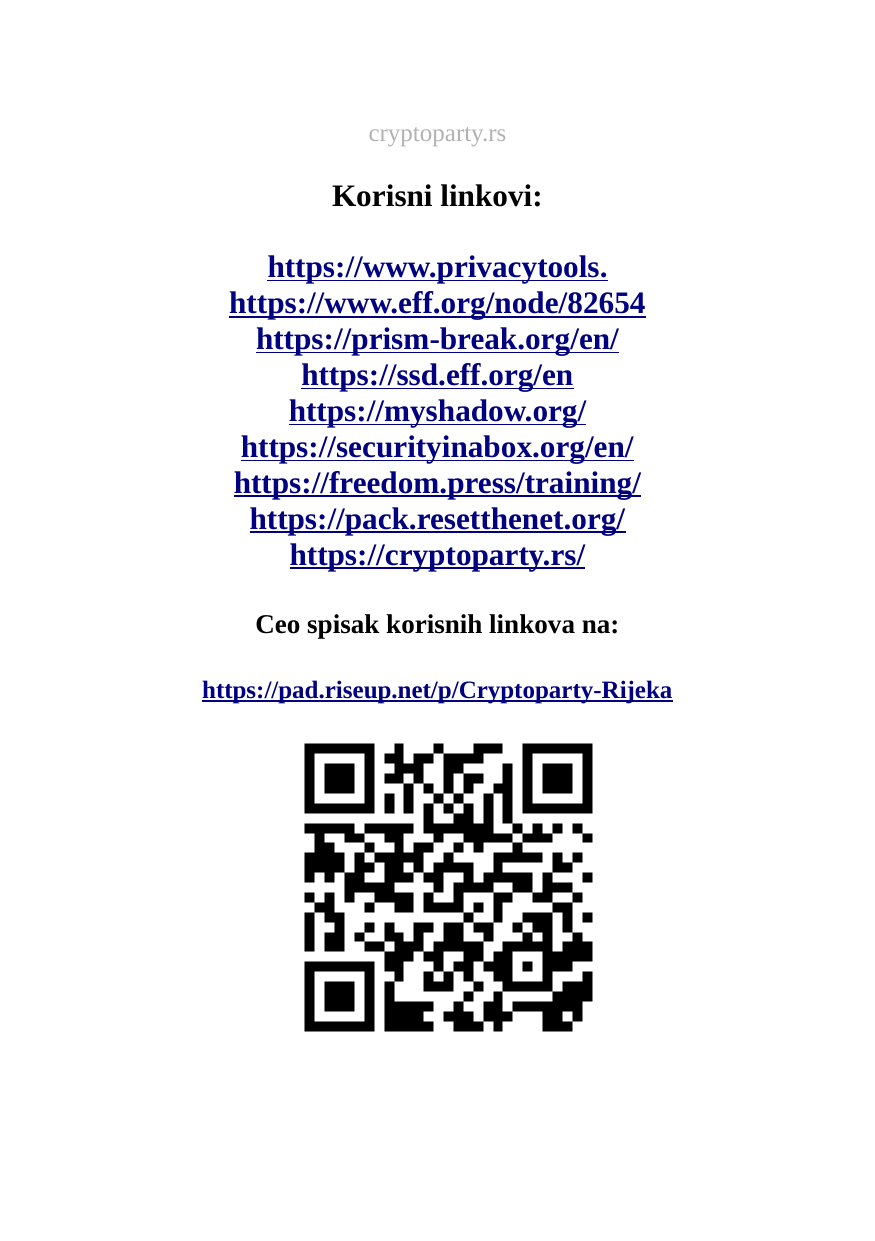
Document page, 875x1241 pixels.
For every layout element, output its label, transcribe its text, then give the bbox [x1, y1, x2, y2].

text https://securityinabox.org/en/ [118, 428, 756, 464]
text https://pack.resetthenet.org/ [118, 500, 756, 536]
text https://www.privacytools. [118, 249, 756, 285]
text https://ssd.eff.org/en [118, 357, 756, 392]
text https://cryptoparty.rs/ [118, 536, 756, 572]
text https://pad.riseup.net/p/Cryptoparty-Rijeka [118, 675, 756, 704]
text https://prism-break.org/en/ [118, 321, 756, 357]
text https://myshadow.org/ [118, 392, 756, 428]
picture [295, 734, 602, 1041]
text Ceo spisak korisnih linkova na: [118, 608, 756, 639]
text https://www.eff.org/node/82654 [118, 285, 756, 321]
text https://freedom.press/training/ [118, 464, 756, 500]
text Korisni linkovi: [118, 177, 756, 213]
